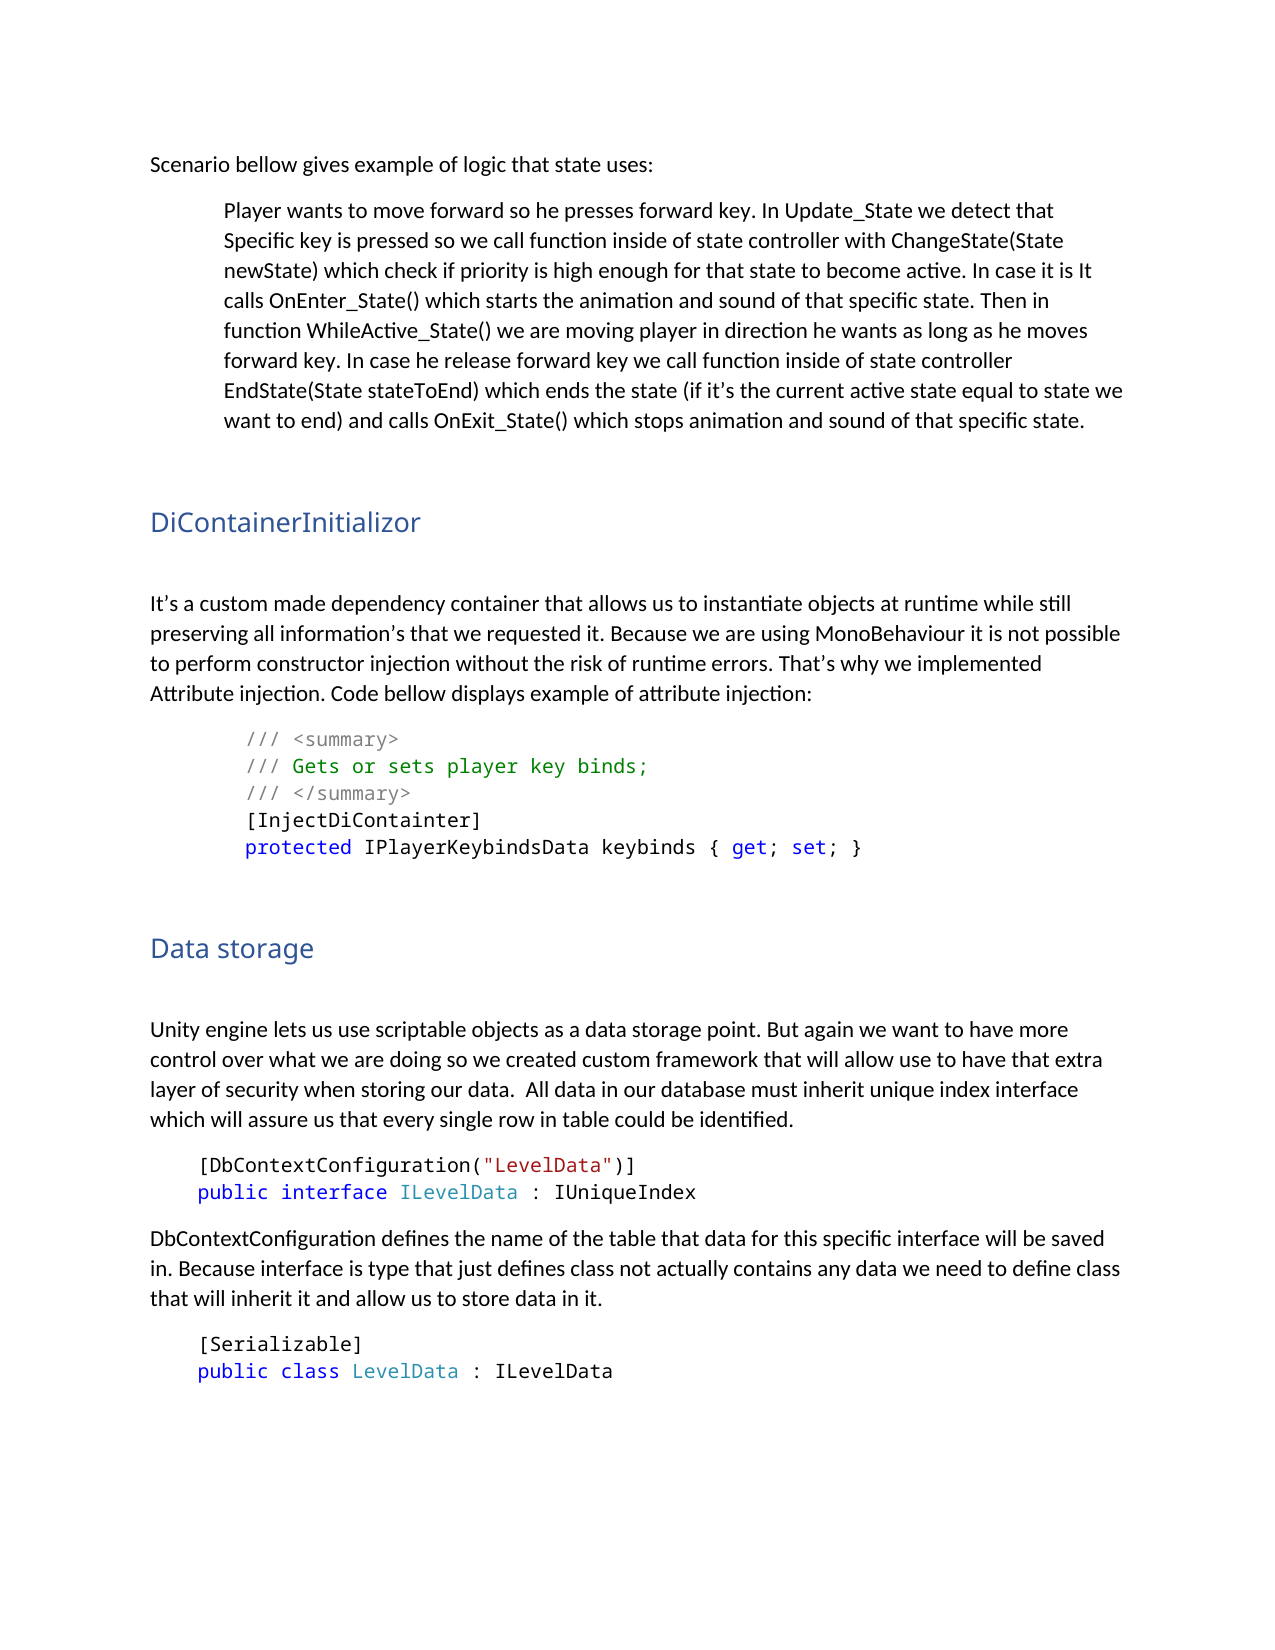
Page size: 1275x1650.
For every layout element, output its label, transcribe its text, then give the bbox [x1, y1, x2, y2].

text Scenario bellow gives example of logic that state uses: [150, 150, 1125, 178]
text /// Gets or sets player key binds; [150, 752, 1125, 779]
text protected IPlayerKeybindsData keybinds { get; set; } [150, 833, 1125, 860]
text public class LevelData : ILevelData [150, 1357, 1125, 1384]
text DbContextConfiguration defines the name of the table that data for this specific interface will be saved in. Because interface is type that just defines class not actually contains any data we need to define class that will inherit it and allow us to store data in it. [150, 1224, 1125, 1312]
text /// <summary> [150, 725, 1125, 752]
text It’s a custom made dependency container that allows us to instantiate objects at runtime while still preserving all information’s that we requested it. Because we are using MonoBehaviour it is not possible to perform constructor injection without the risk of runtime errors. That’s why we implemented Attribute injection. Code bellow displays example of attribute injection: [150, 589, 1125, 707]
text public interface ILevelData : IUniqueIndex [150, 1179, 1125, 1206]
subtitle Data storage [150, 929, 1125, 966]
text /// </summary> [150, 779, 1125, 806]
subtitle DiContainerInitializor [150, 503, 1125, 540]
text [Serializable] [150, 1331, 1125, 1357]
text Unity engine lets us use scriptable objects as a data storage point. But again we want to have more control over what we are doing so we created custom framework that will allow use to have that extra layer of security when storing our data. All data in our database must inherit unique index interface which will assure us that every single row in table could be identified. [150, 1015, 1125, 1133]
text Player wants to move forward so he presses forward key. In Update_State we detect that Specific key is pressed so we call function inside of state controller with ChangeState(State newState) which check if priority is high enough for that state to become active. In case it is It calls OnEnter_State() which starts the animation and sound of that specific state. Then in function WhileActive_State() we are moving player in direction he wants as long as he moves forward key. In case he release forward key we call function inside of state controller EndState(State stateToEnd) which ends the state (if it’s the current active state equal to state we want to end) and calls OnExit_State() which stops animation and sound of that specific state. [224, 197, 1125, 434]
text [InjectDiContainter] [150, 806, 1125, 833]
text [DbContextConfiguration("LevelData")] [150, 1152, 1125, 1179]
